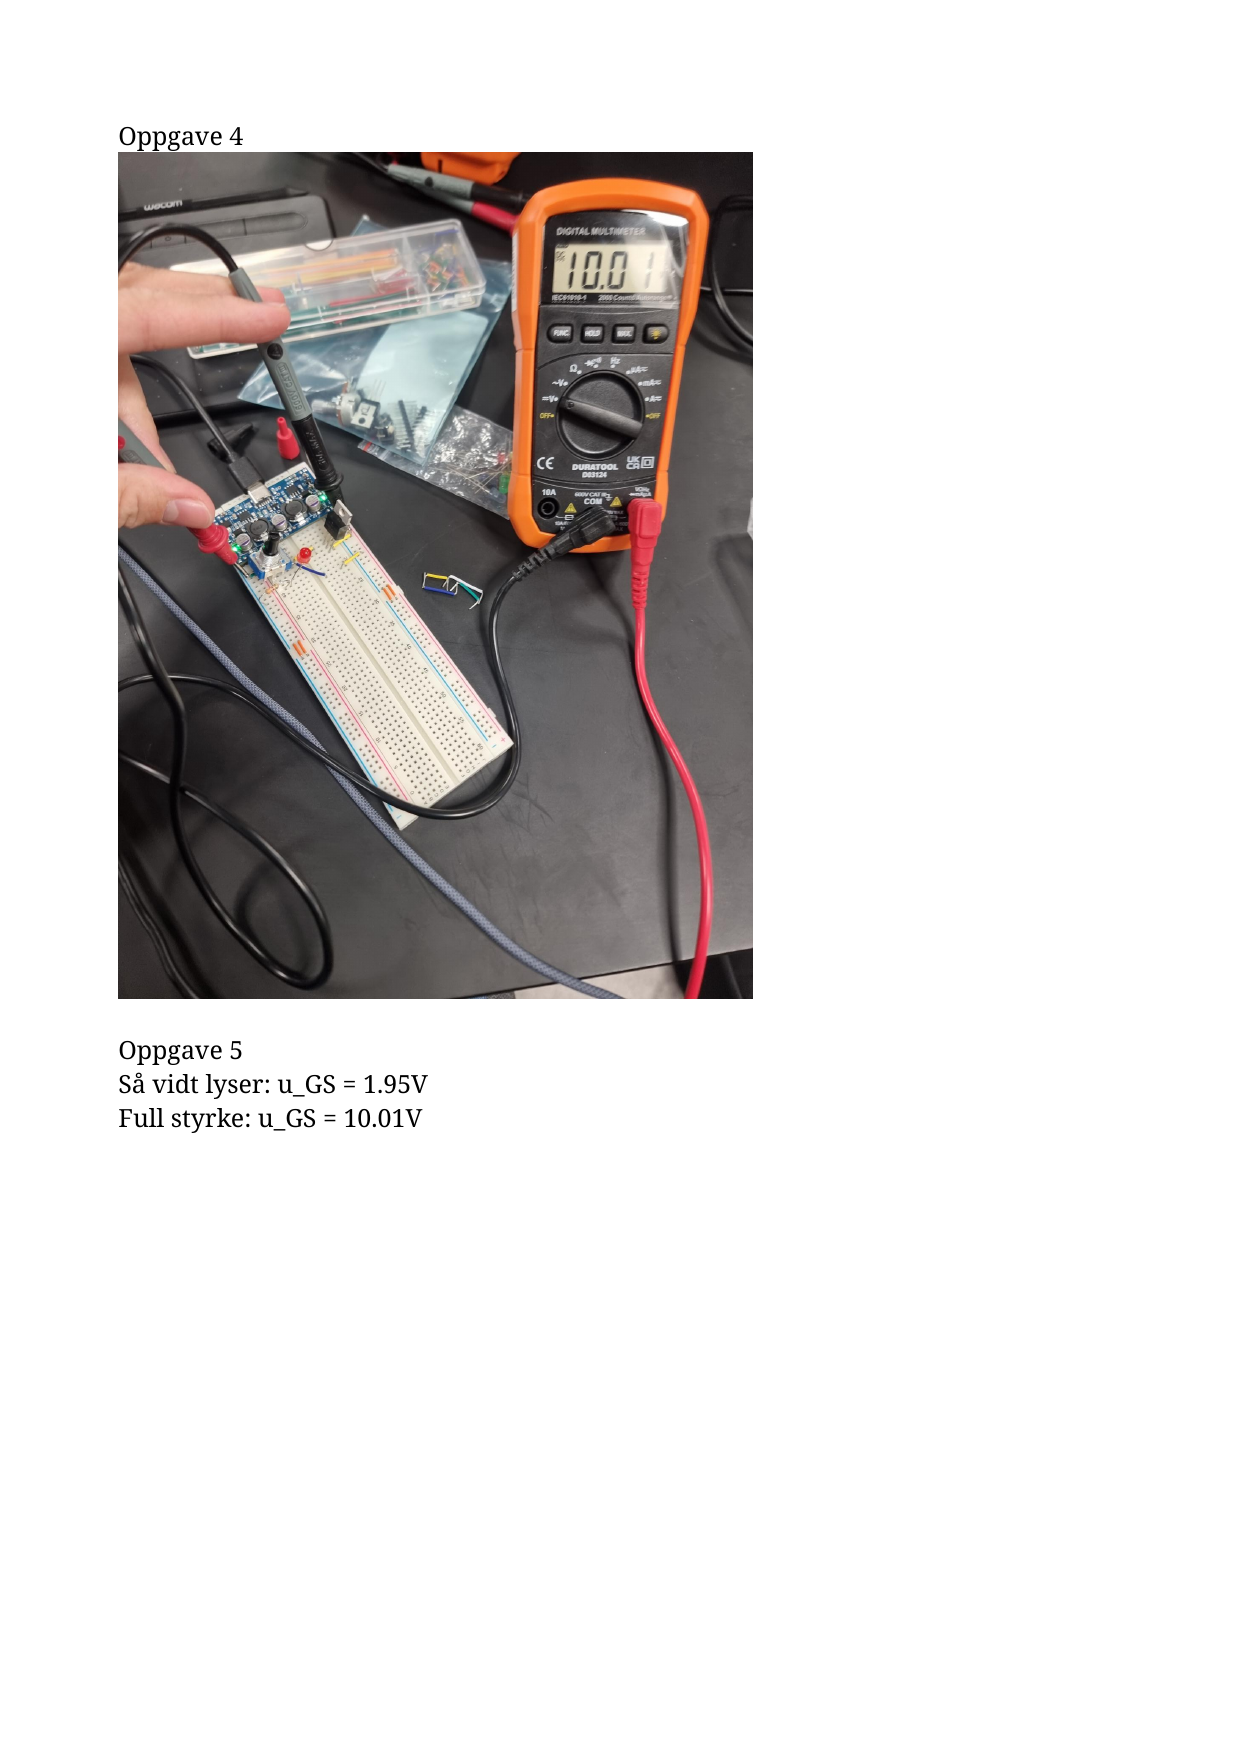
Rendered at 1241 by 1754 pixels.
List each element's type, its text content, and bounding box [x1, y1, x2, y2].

text Så vidt lyser: u_GS = 1.95V [118, 1067, 1122, 1101]
text Oppgave 5 [118, 1033, 1122, 1067]
text Oppgave 4 [118, 118, 1122, 152]
text Full styrke: u_GS = 10.01V [118, 1101, 1122, 1135]
picture [118, 152, 753, 999]
